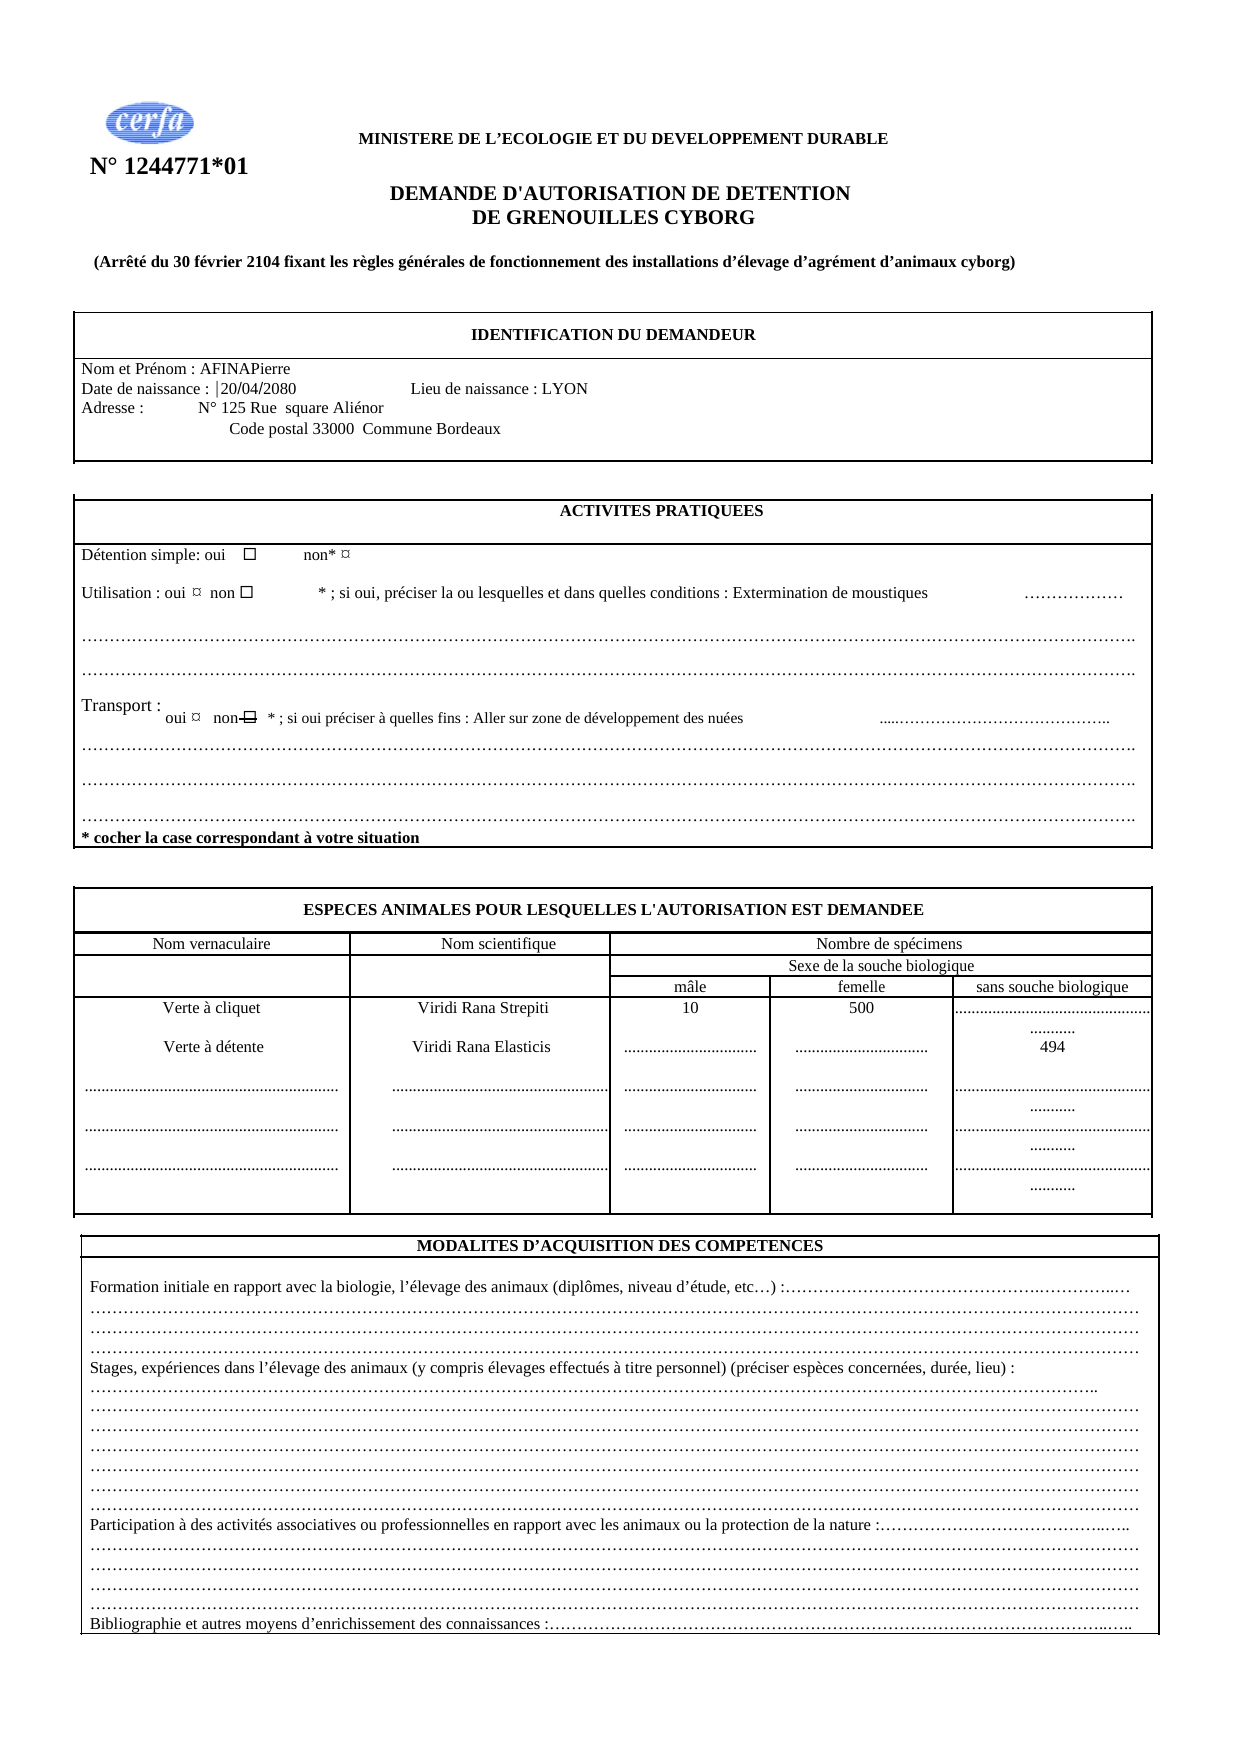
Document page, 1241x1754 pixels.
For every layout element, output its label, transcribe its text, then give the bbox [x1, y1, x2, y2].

table_cell [75, 956, 349, 975]
text ……………………………………………………………………………………………………………………………………………………………………… [89, 1574, 1153, 1593]
text Participation à des activités associatives ou professionnelles en rapport avec les animaux ou la protection de la nature :…………………………………..….. [89, 1515, 1153, 1534]
text ……………………………………………………………………………………………………………………………………………………………………… [89, 1436, 1153, 1455]
text N° 1244771*01 [89, 151, 1153, 180]
text DE GRENOUILLES CYBORG [394, 205, 1153, 229]
table_header Nombre de spécimens [770, 934, 1151, 954]
table_cell [351, 975, 609, 996]
text ……………………………………………………………………………………………………………………………………………………………………… [89, 1396, 1153, 1415]
table_cell [192, 501, 297, 531]
text MODALITES D’ACQUISITION DES COMPETENCES [82, 1237, 1158, 1255]
table_cell ACTIVITES PRATIQUEES [297, 501, 1151, 531]
text ………………………………………………………………………………………………………………………………………………………………………. [81, 625, 1151, 644]
table_cell ................................ [611, 1155, 769, 1194]
text (Arrêté du 30 février 2104 fixant les règles générales de fonctionnement des installations d’élevage d’agrément d’animaux cyborg) [94, 251, 1153, 271]
table_cell Verte à cliquet [75, 998, 349, 1037]
table_cell ............................................................. [75, 1076, 349, 1116]
text ………………………………………………………………………………………………………………………………………………………………………. [81, 735, 1151, 754]
table_cell [75, 501, 192, 531]
table_cell ................................ [771, 1037, 952, 1076]
text ……………………………………………………………………………………………………………………………………………………………………… [89, 1318, 1153, 1337]
table_cell [771, 1195, 952, 1213]
table_cell .................................................... [351, 1155, 609, 1194]
table_cell Viridi Rana Elasticis [351, 1037, 609, 1076]
table_cell 494 [954, 1037, 1151, 1076]
table_cell ............................................................. [75, 1116, 349, 1155]
table_cell [351, 956, 609, 975]
table_cell mâle [611, 977, 769, 996]
table_cell [75, 975, 349, 996]
table_cell 500 [771, 998, 952, 1037]
picture [105, 101, 194, 145]
table_cell ................................ [611, 1076, 769, 1116]
table_cell ................................ [611, 1037, 769, 1076]
text ……………………………………………………………………………………………………………………………………………………………………… [89, 1594, 1153, 1613]
text ……………………………………………………………………………………………………………………………………………………………………… [89, 1554, 1153, 1574]
table_cell .......................................................... [954, 1155, 1151, 1194]
table_header Nom scientifique [351, 934, 609, 954]
table_cell [351, 1195, 609, 1213]
table_cell sans souche biologique [954, 977, 1151, 996]
table_cell Détention simple: oui  [75, 545, 297, 583]
text ……………………………………………………………………………………………………………………………………………………………………… [89, 1338, 1153, 1357]
table_header N° 125 Rue square Aliénor [192, 398, 1151, 419]
table_cell [75, 531, 297, 543]
table_cell * ; si oui, préciser la ou lesquelles et dans quelles conditions : Extermination de moustiques ……………… [297, 583, 1151, 615]
text Stages, expériences dans l’élevage des animaux (y compris élevages effectués à titre personnel) (préciser espèces concernées, durée, lieu) :……………………………………………………………………………………………………………………………………………………………….. [89, 1358, 1153, 1396]
table_cell .................................................... [351, 1076, 609, 1116]
text ……………………………………………………………………………………………………………………………………………………………………… [89, 1298, 1153, 1317]
table_cell [297, 531, 1151, 543]
text ………………………………………………………………………………………………………………………………………………………………………. [81, 660, 1151, 679]
table_header [611, 934, 770, 954]
table_cell femelle [771, 977, 952, 996]
table_header Nom vernaculaire [75, 934, 349, 954]
table_cell [73, 462, 192, 498]
text ……………………………………………………………………………………………………………………………………………………………………… [89, 1475, 1153, 1494]
text Date de naissance : |20/04/2080 Lieu de naissance : LYON [81, 379, 1151, 398]
text IDENTIFICATION DU DEMANDEUR [471, 324, 1151, 344]
table_cell ................................ [771, 1155, 952, 1194]
table_cell Utilisation : oui [75, 583, 192, 615]
table_cell [75, 441, 192, 459]
table_header Adresse : [75, 398, 192, 419]
table_cell ................................ [771, 1076, 952, 1116]
table_cell non* x [297, 545, 1151, 583]
text * cocher la case correspondant à votre situation [81, 827, 1151, 846]
table_cell Verte à détente [75, 1037, 349, 1076]
table_cell ................................ [771, 1116, 952, 1155]
table_cell ............................................................. [75, 1155, 349, 1194]
text Transport : oui x non  * ; si oui préciser à quelles fins : Aller sur zone de développement des nuées .....………………………………….. [81, 694, 1151, 730]
text ………………………………………………………………………………………………………………………………………………………………………. [81, 806, 1151, 825]
text ……………………………………………………………………………………………………………………………………………………………………… [89, 1495, 1153, 1514]
table_cell 10 [611, 998, 769, 1037]
text ……………………………………………………………………………………………………………………………………………………………………… [89, 1456, 1153, 1475]
table_cell [192, 462, 297, 498]
text MINISTERE DE L’ECOLOGIE ET DU DEVELOPPEMENT DURABLE [358, 129, 1153, 148]
text Bibliographie et autres moyens d’enrichissement des connaissances :………………………………………………………………………………………..….. [89, 1614, 1153, 1633]
table_cell .......................................................... [954, 998, 1151, 1037]
table_cell [297, 462, 1152, 498]
table_cell [75, 419, 192, 441]
table_cell .......................................................... [954, 1116, 1151, 1155]
table_cell Sexe de la souche biologique [611, 956, 1151, 975]
text ESPECES ANIMALES POUR LESQUELLES L'AUTORISATION EST DEMANDEE [75, 900, 1151, 919]
table_cell x non  [192, 583, 297, 615]
text DEMANDE D'AUTORISATION DE DETENTION [389, 181, 1153, 205]
text ……………………………………………………………………………………………………………………………………………………………………… [89, 1416, 1153, 1435]
table_cell Code postal 33000 Commune Bordeaux [192, 419, 1151, 441]
table_cell [954, 1195, 1151, 1213]
table_cell .................................................... [351, 1116, 609, 1155]
text Formation initiale en rapport avec la biologie, l’élevage des animaux (diplômes, niveau d’étude, etc…) :……………………………………….…………..… [89, 1277, 1153, 1296]
table_cell Viridi Rana Strepiti [351, 998, 609, 1037]
table_cell [192, 441, 297, 459]
table_cell [75, 1195, 349, 1213]
text ……………………………………………………………………………………………………………………………………………………………………… [89, 1535, 1153, 1554]
text ………………………………………………………………………………………………………………………………………………………………………. [81, 769, 1151, 788]
table_cell [611, 1195, 769, 1213]
table_cell [297, 441, 1151, 459]
table_cell .......................................................... [954, 1076, 1151, 1116]
text Nom et Prénom : AFINAPierre [81, 359, 1151, 378]
table_cell ................................ [611, 1116, 769, 1155]
